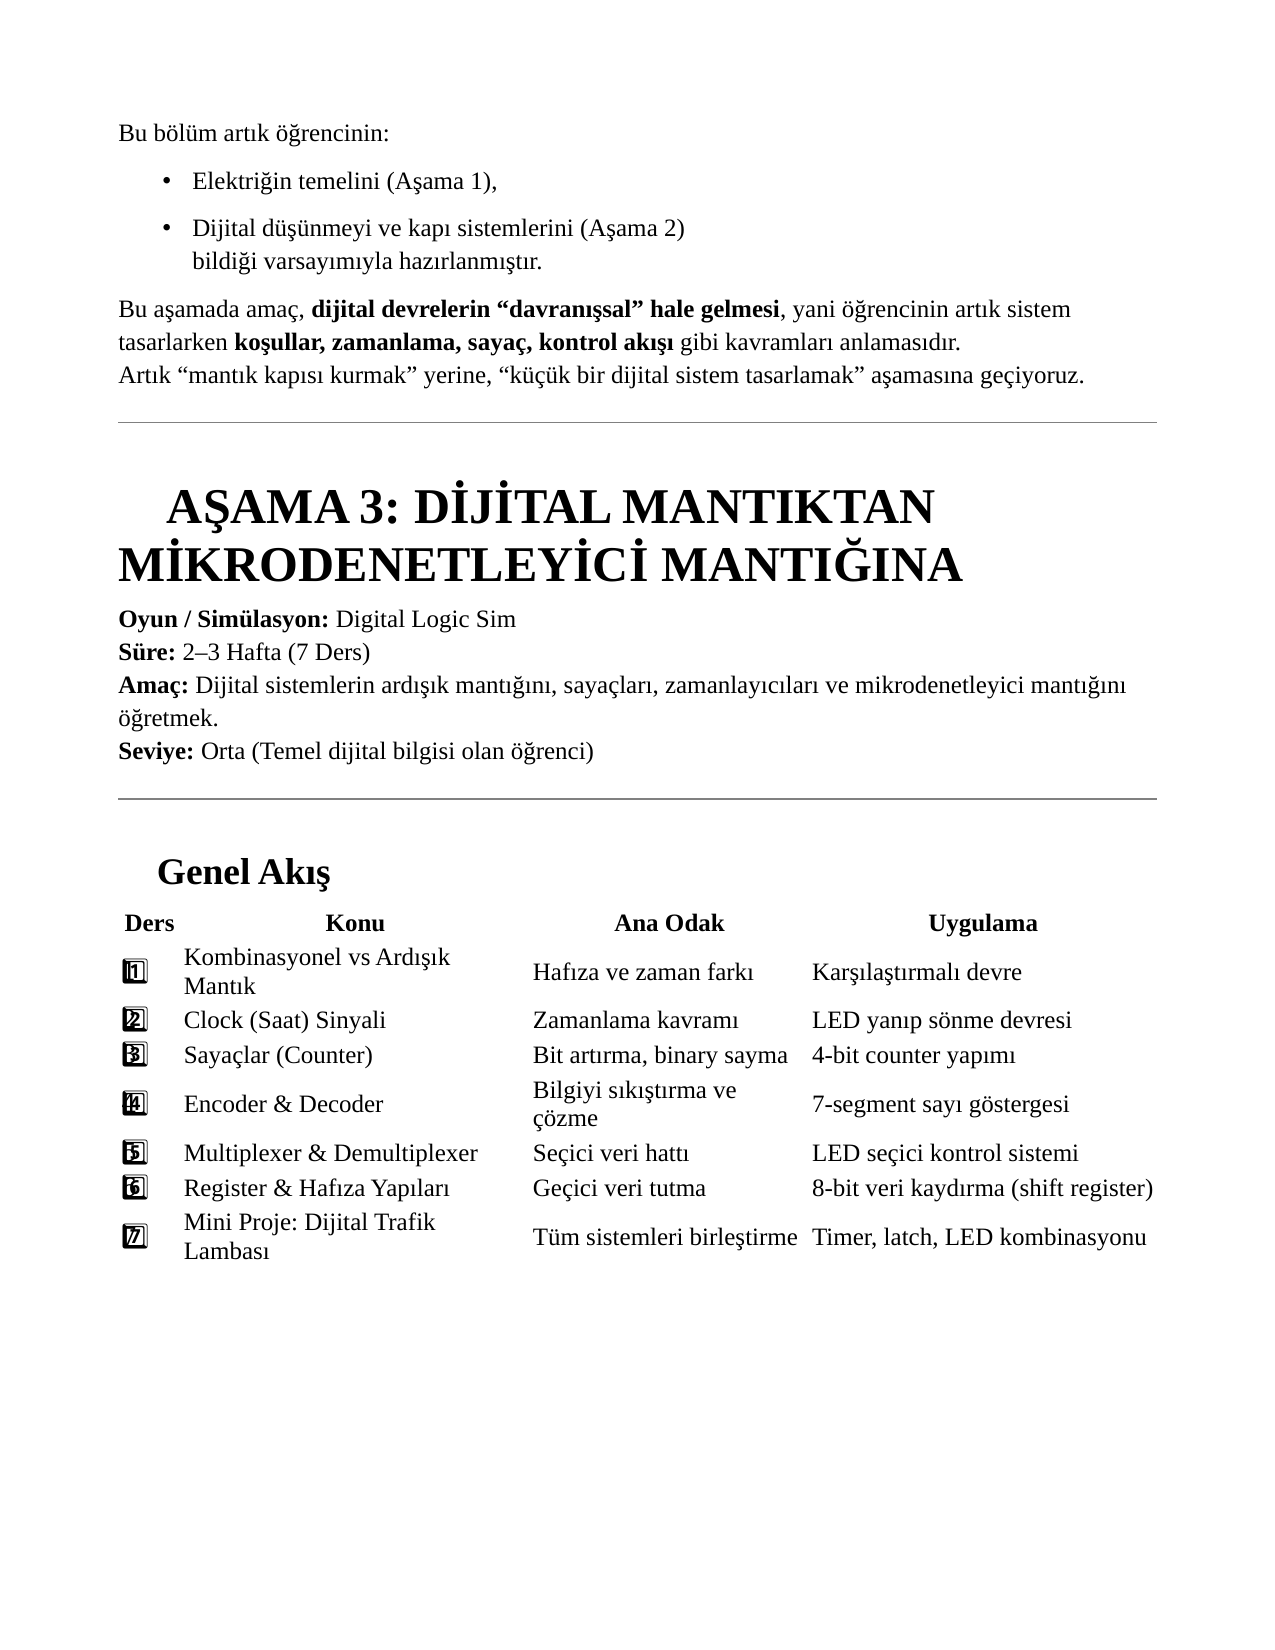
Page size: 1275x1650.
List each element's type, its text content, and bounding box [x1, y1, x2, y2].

table_cell Clock (Saat) Sinyali [181, 1003, 530, 1037]
table_cell 3️⃣ [118, 1037, 181, 1072]
table_header Konu [181, 905, 530, 939]
table_cell 4-bit counter yapımı [809, 1037, 1157, 1072]
text Bu bölüm artık öğrencinin: [118, 118, 1157, 147]
table_cell Bit artırma, binary sayma [530, 1037, 809, 1072]
text Oyun / Simülasyon: Digital Logic Sim Süre: 2–3 Hafta (7 Ders) Amaç: Dijital sistemlerin ardışık mantığını, sayaçları, zamanlayıcıları ve mikrodenetleyici mantığını öğretmek. Seviye: Orta (Temel dijital bilgisi olan öğrenci) [118, 604, 1157, 765]
table_cell 7️⃣ [118, 1204, 181, 1268]
table_cell Register & Hafıza Yapıları [181, 1170, 530, 1204]
table_header Uygulama [809, 905, 1157, 939]
table_cell LED yanıp sönme devresi [809, 1003, 1157, 1037]
table_cell 4️⃣ [118, 1072, 181, 1135]
table_cell Zamanlama kavramı [530, 1003, 809, 1037]
table_cell LED seçici kontrol sistemi [809, 1135, 1157, 1170]
list Dijital düşünmeyi ve kapı sistemlerini (Aşama 2) bildiği varsayımıyla hazırlanmıştır. [162, 213, 1157, 275]
table_cell Geçici veri tutma [530, 1170, 809, 1204]
table_cell Karşılaştırmalı devre [809, 939, 1157, 1003]
table_header Ana Odak [530, 905, 809, 939]
table_cell Tüm sistemleri birleştirme [530, 1204, 809, 1268]
table_cell 7-segment sayı göstergesi [809, 1072, 1157, 1135]
table_cell Encoder & Decoder [181, 1072, 530, 1135]
table_cell 2️⃣ [118, 1003, 181, 1037]
subtitle 🧭 Genel Akış [118, 849, 1157, 892]
table_cell Sayaçlar (Counter) [181, 1037, 530, 1072]
table_cell Kombinasyonel vs Ardışık Mantık [181, 939, 530, 1003]
table_cell 6️⃣ [118, 1170, 181, 1204]
table_cell Hafıza ve zaman farkı [530, 939, 809, 1003]
table_cell Mini Proje: Dijital Trafik Lambası [181, 1204, 530, 1268]
table_cell 1️⃣ [118, 939, 181, 1003]
table_cell Seçici veri hattı [530, 1135, 809, 1170]
subtitle 🔶 AŞAMA 3: DİJİTAL MANTIKTAN MİKRODENETLEYİCİ MANTIĞINA [118, 477, 1157, 592]
table_cell Multiplexer & Demultiplexer [181, 1135, 530, 1170]
table_cell 5️⃣ [118, 1135, 181, 1170]
table_cell 8-bit veri kaydırma (shift register) [809, 1170, 1157, 1204]
table_cell Timer, latch, LED kombinasyonu [809, 1204, 1157, 1268]
list Elektriğin temelini (Aşama 1), [162, 166, 1157, 194]
table_header Ders [118, 905, 181, 939]
text Bu aşamada amaç, dijital devrelerin “davranışsal” hale gelmesi, yani öğrencinin artık sistem tasarlarken koşullar, zamanlama, sayaç, kontrol akışı gibi kavramları anlamasıdır. Artık “mantık kapısı kurmak” yerine, “küçük bir dijital sistem tasarlamak” aşamasına geçiyoruz. [118, 294, 1157, 389]
table_cell Bilgiyi sıkıştırma ve çözme [530, 1072, 809, 1135]
